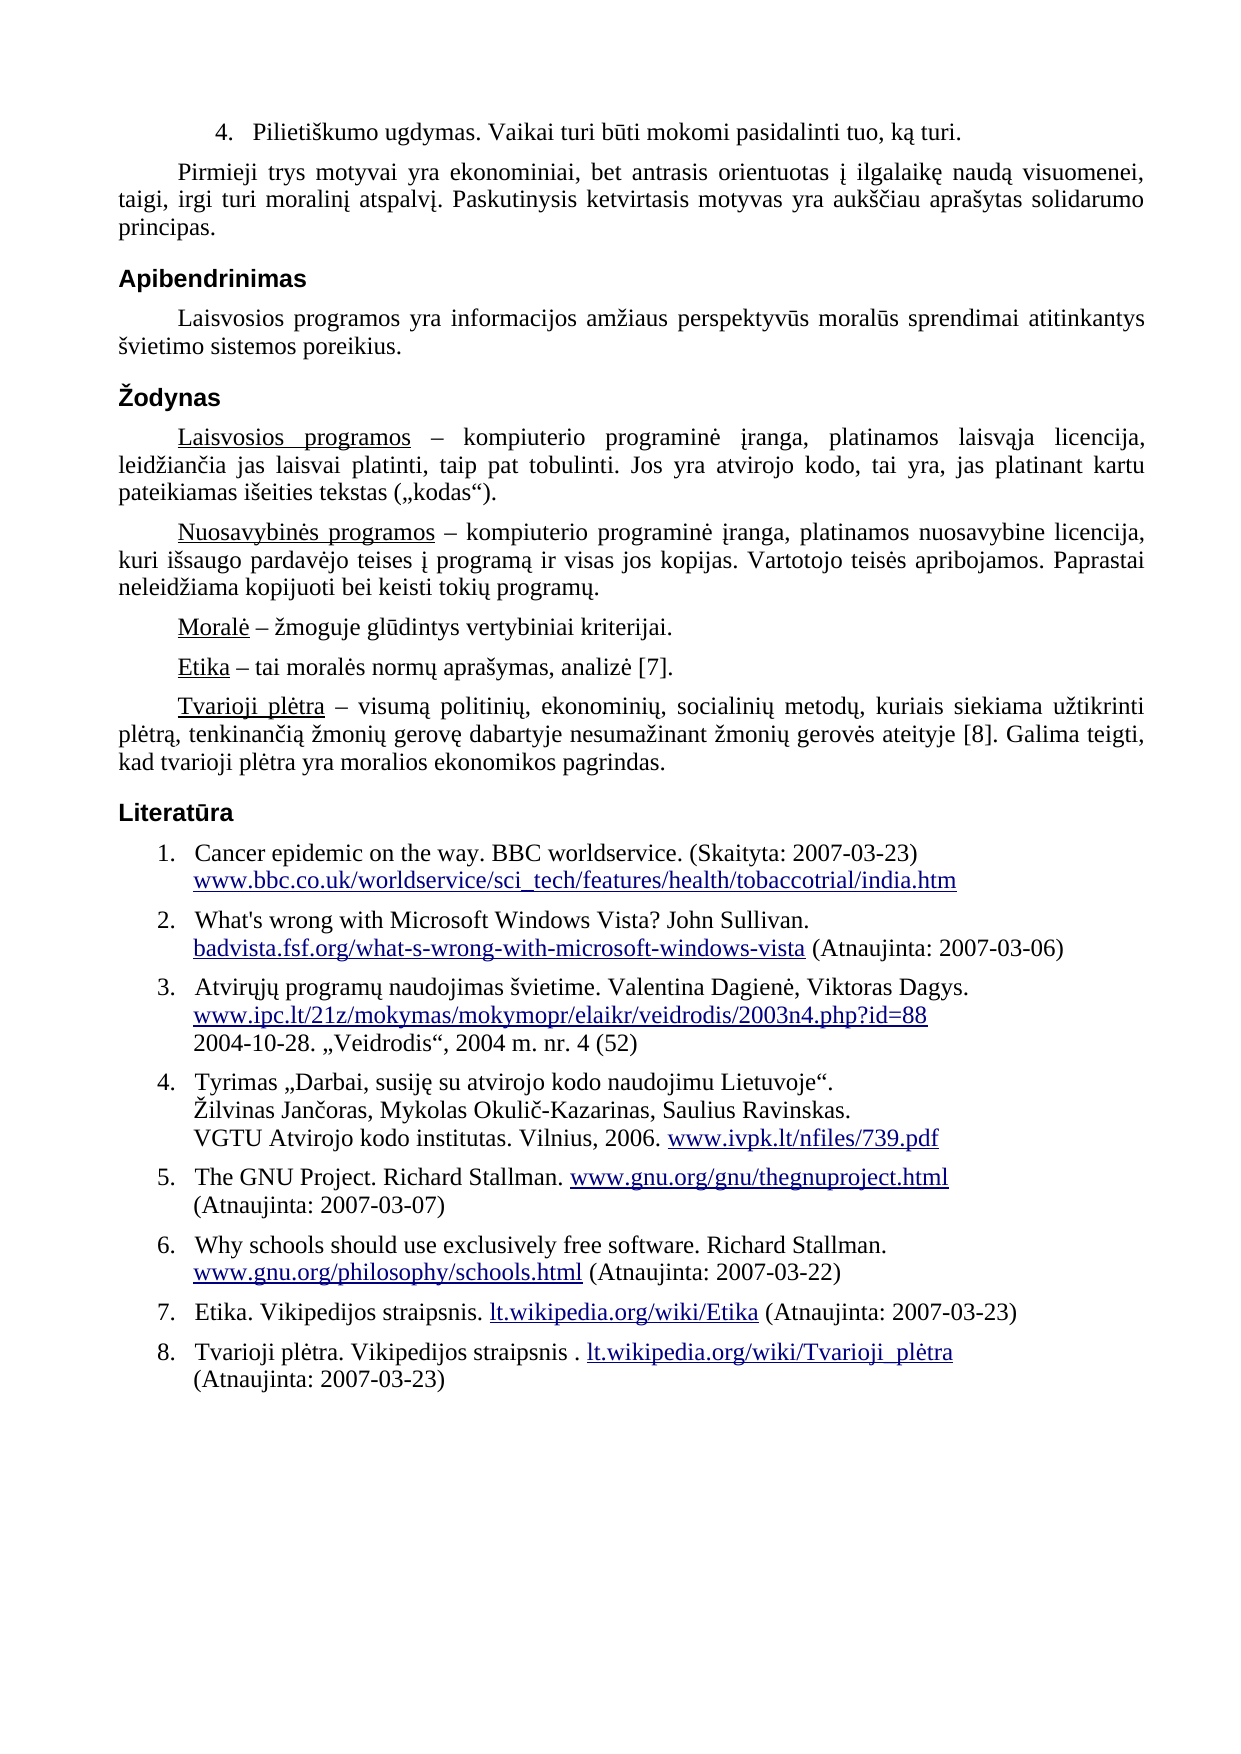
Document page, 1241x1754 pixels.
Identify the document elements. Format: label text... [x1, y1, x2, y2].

list The GNU Project. Richard Stallman. www.gnu.org/gnu/thegnuproject.html (Atnaujinta: 2007-03-07) [156, 1163, 1146, 1219]
subtitle Literatūra [118, 799, 1146, 827]
subtitle Apibendrinimas [118, 264, 1146, 292]
subtitle Žodynas [118, 383, 1146, 411]
list Tyrimas „Darbai, susiję su atvirojo kodo naudojimu Lietuvoje“. Žilvinas Jančoras, Mykolas Okulič-Kazarinas, Saulius Ravinskas. VGTU Atvirojo kodo institutas. Vilnius, 2006. www.ivpk.lt/nfiles/739.pdf [156, 1068, 1146, 1152]
list Tvarioji plėtra. Vikipedijos straipsnis . lt.wikipedia.org/wiki/Tvarioji_plėtra (Atnaujinta: 2007-03-23) [156, 1338, 1146, 1393]
text Nuosavybinės programos – kompiuterio programinė įranga, platinamos nuosavybine licencija, kuri išsaugo pardavėjo teises į programą ir visas jos kopijas. Vartotojo teisės apribojamos. Paprastai neleidžiama kopijuoti bei keisti tokių programų. [118, 518, 1146, 601]
list Etika. Vikipedijos straipsnis. lt.wikipedia.org/wiki/Etika (Atnaujinta: 2007-03-23) [156, 1298, 1146, 1326]
text Tvarioji plėtra – visumą politinių, ekonominių, socialinių metodų, kuriais siekiama užtikrinti plėtrą, tenkinančią žmonių gerovę dabartyje nesumažinant žmonių gerovės ateityje [8]. Galima teigti, kad tvarioji plėtra yra moralios ekonomikos pagrindas. [118, 692, 1146, 775]
list Pilietiškumo ugdymas. Vaikai turi būti mokomi pasidalinti tuo, ką turi. [156, 118, 1146, 146]
list Cancer epidemic on the way. BBC worldservice. (Skaityta: 2007-03-23) www.bbc.co.uk/worldservice/sci_tech/features/health/tobaccotrial/india.htm [156, 839, 1146, 894]
list What's wrong with Microsoft Windows Vista? John Sullivan. badvista.fsf.org/what-s-wrong-with-microsoft-windows-vista (Atnaujinta: 2007-03-06) [156, 906, 1146, 962]
text Laisvosios programos – kompiuterio programinė įranga, platinamos laisvąja licencija, leidžiančia jas laisvai platinti, taip pat tobulinti. Jos yra atvirojo kodo, tai yra, jas platinant kartu pateikiamas išeities tekstas („kodas“). [118, 423, 1146, 506]
text Laisvosios programos yra informacijos amžiaus perspektyvūs moralūs sprendimai atitinkantys švietimo sistemos poreikius. [118, 304, 1146, 360]
list Why schools should use exclusively free software. Richard Stallman. www.gnu.org/philosophy/schools.html (Atnaujinta: 2007-03-22) [156, 1231, 1146, 1286]
text Moralė – žmoguje glūdintys vertybiniai kriterijai. [118, 613, 1146, 641]
text Pirmieji trys motyvai yra ekonominiai, bet antrasis orientuotas į ilgalaikę naudą visuomenei, taigi, irgi turi moralinį atspalvį. Paskutinysis ketvirtasis motyvas yra aukščiau aprašytas solidarumo principas. [118, 158, 1146, 241]
list Atvirųjų programų naudojimas švietime. Valentina Dagienė, Viktoras Dagys. www.ipc.lt/21z/mokymas/mokymopr/elaikr/veidrodis/2003n4.php?id=88 2004-10-28. „Veidrodis“, 2004 m. nr. 4 (52) [156, 973, 1146, 1057]
text Etika – tai moralės normų aprašymas, analizė [7]. [118, 653, 1146, 680]
